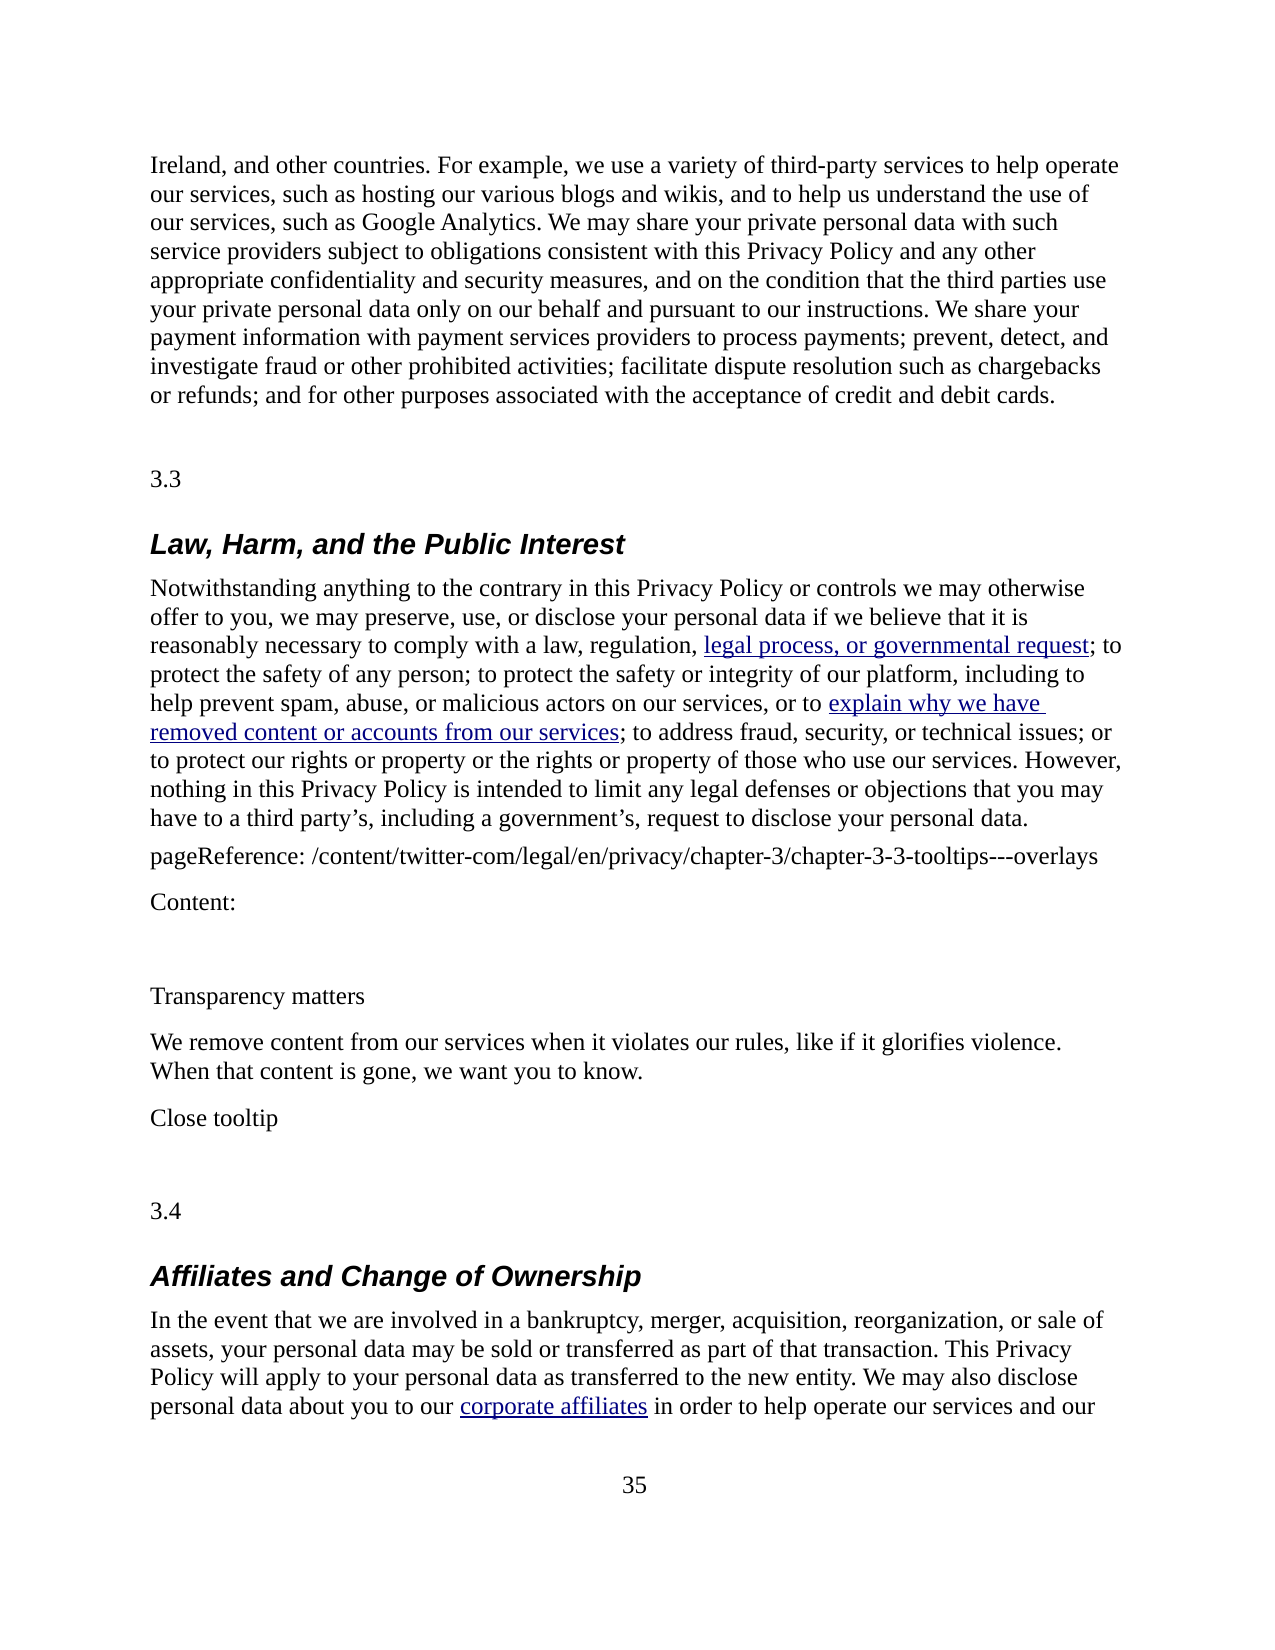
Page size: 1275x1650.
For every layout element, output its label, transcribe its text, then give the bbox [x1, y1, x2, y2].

text We remove content from our services when it violates our rules, like if it glorifies violence. When that content is gone, we want you to know. [150, 1027, 1125, 1085]
text Content: [150, 887, 1125, 916]
text Transparency matters [150, 981, 1125, 1009]
text Close tooltip [150, 1103, 1125, 1132]
subtitle Affiliates and Change of Ownership [150, 1259, 1125, 1292]
text Notwithstanding anything to the contrary in this Privacy Policy or controls we may otherwise offer to you, we may preserve, use, or disclose your personal data if we believe that it is reasonably necessary to comply with a law, regulation, legal process, or governmental request; to protect the safety of any person; to protect the safety or integrity of our platform, including to help prevent spam, abuse, or malicious actors on our services, or to explain why we have removed content or accounts from our services; to address fraud, security, or technical issues; or to protect our rights or property or the rights or property of those who use our services. However, nothing in this Privacy Policy is intended to limit any legal defenses or objections that you may have to a third party’s, including a government’s, request to disclose your personal data. [150, 573, 1125, 832]
text 3.3 [150, 464, 1125, 493]
text Ireland, and other countries. For example, we use a variety of third-party services to help operate our services, such as hosting our various blogs and wikis, and to help us understand the use of our services, such as Google Analytics. We may share your private personal data with such service providers subject to obligations consistent with this Privacy Policy and any other appropriate confidentiality and security measures, and on the condition that the third parties use your private personal data only on our behalf and pursuant to our instructions. We share your payment information with payment services providers to process payments; prevent, detect, and investigate fraud or other prohibited activities; facilitate dispute resolution such as chargebacks or refunds; and for other purposes associated with the acceptance of credit and debit cards. [150, 150, 1125, 409]
text pageReference: /content/twitter-com/legal/en/privacy/chapter-3/chapter-3-3-tooltips---overlays [150, 841, 1125, 869]
subtitle Law, Harm, and the Public Interest [150, 527, 1125, 561]
text In the event that we are involved in a bankruptcy, merger, acquisition, reorganization, or sale of assets, your personal data may be sold or transferred as part of that transaction. This Privacy Policy will apply to your personal data as transferred to the new entity. We may also disclose personal data about you to our corporate affiliates in order to help operate our services and our [150, 1305, 1125, 1420]
text 3.4 [150, 1196, 1125, 1225]
